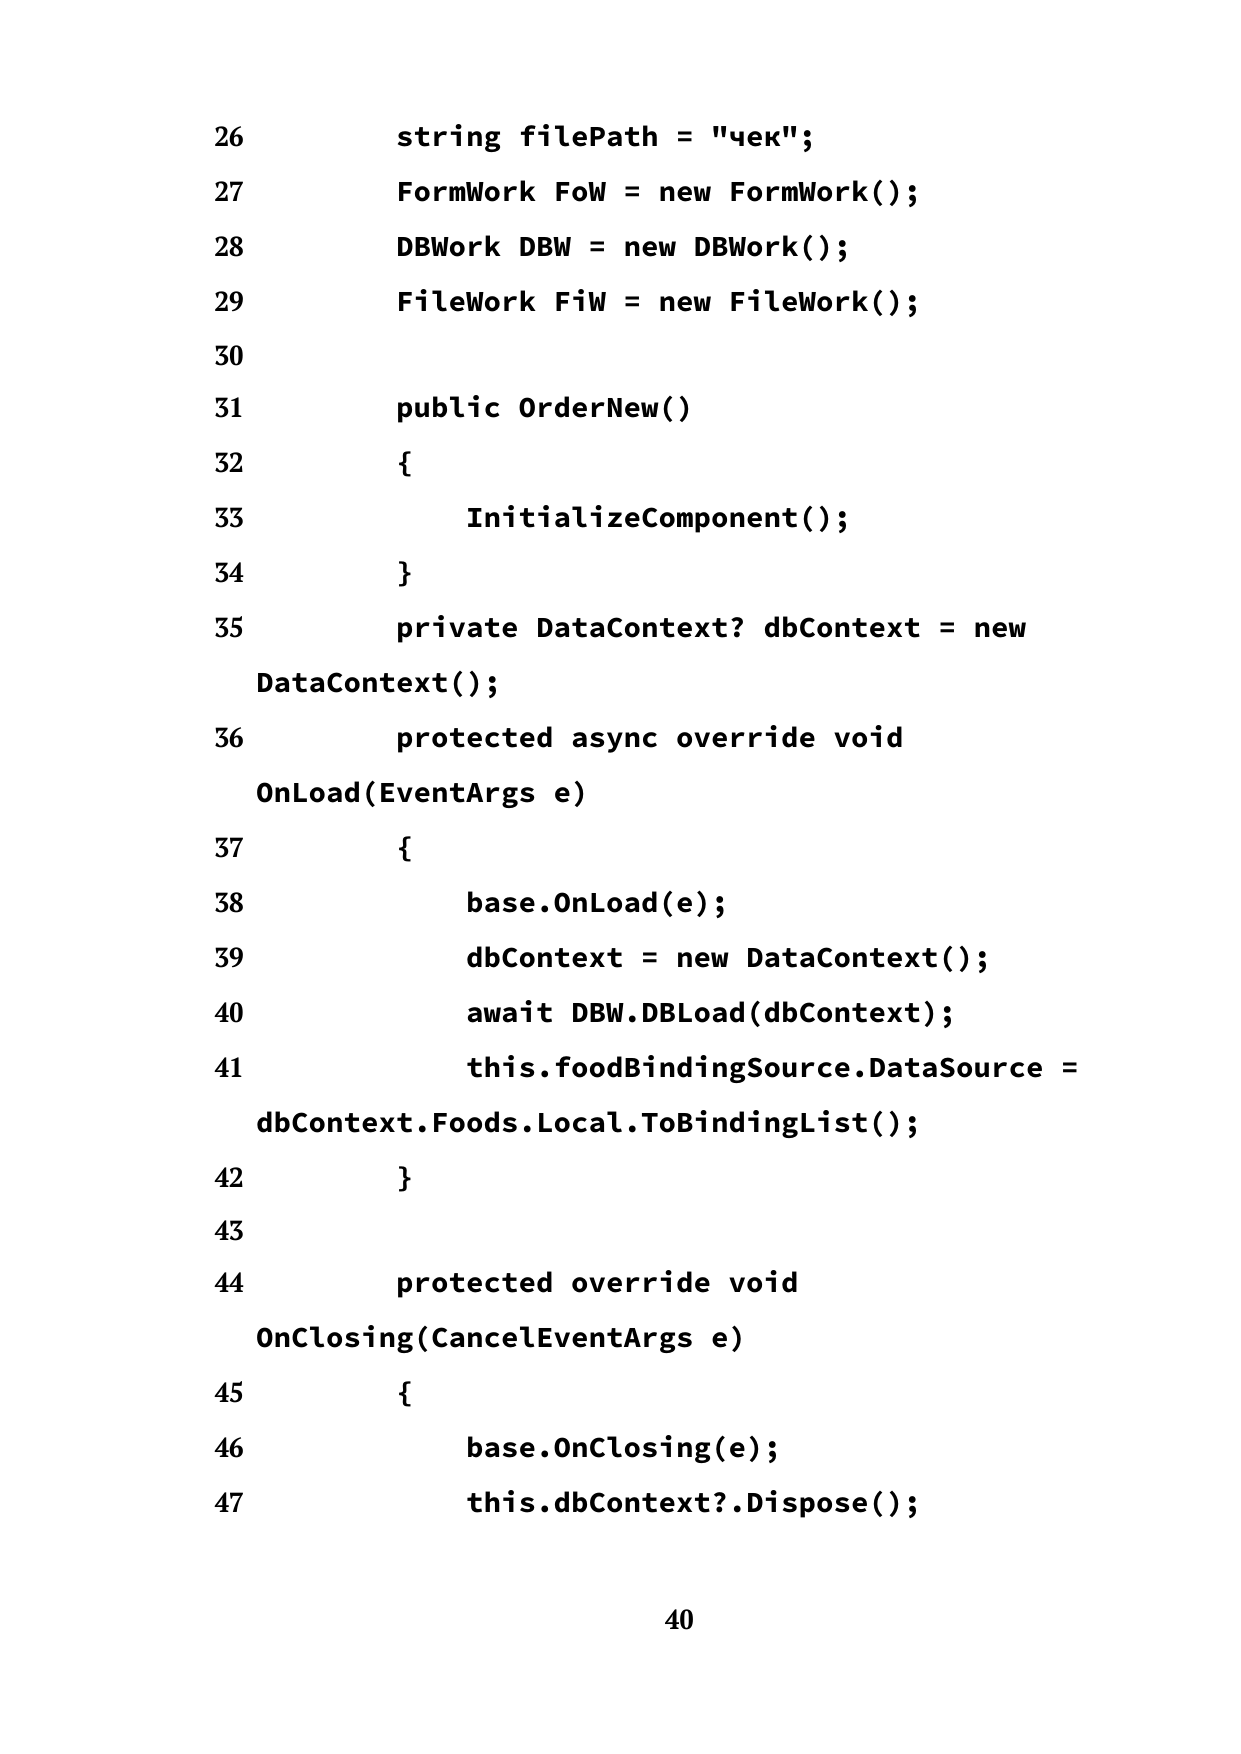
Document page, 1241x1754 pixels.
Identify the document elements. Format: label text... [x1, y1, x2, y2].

list this.foodBindingSource.DataSource = dbContext.Foods.Local.ToBindingList(); [214, 1048, 1181, 1140]
list FormWork FoW = new FormWork(); [214, 173, 1181, 210]
list this.dbContext?.Dispose(); [214, 1484, 1181, 1520]
list private DataContext? dbContext = new DataContext(); [214, 608, 1181, 700]
list base.OnClosing(e); [214, 1429, 1181, 1465]
list string filePath = "чек"; [214, 118, 1181, 155]
list } [214, 1158, 1181, 1195]
list await DBW.DBLoad(dbContext); [214, 993, 1181, 1030]
list dbContext = new DataContext(); [214, 938, 1181, 975]
list base.OnLoad(e); [214, 883, 1181, 920]
list } [214, 553, 1181, 590]
list protected async override void OnLoad(EventArgs e) [214, 718, 1181, 810]
list public OrderNew() [214, 388, 1181, 425]
list InitializeComponent(); [214, 498, 1181, 535]
list { [214, 828, 1181, 865]
list FileWork FiW = new FileWork(); [214, 283, 1181, 320]
list { [214, 1374, 1181, 1410]
list protected override void OnClosing(CancelEventArgs e) [214, 1264, 1181, 1355]
list DBWork DBW = new DBWork(); [214, 228, 1181, 265]
list { [214, 443, 1181, 480]
